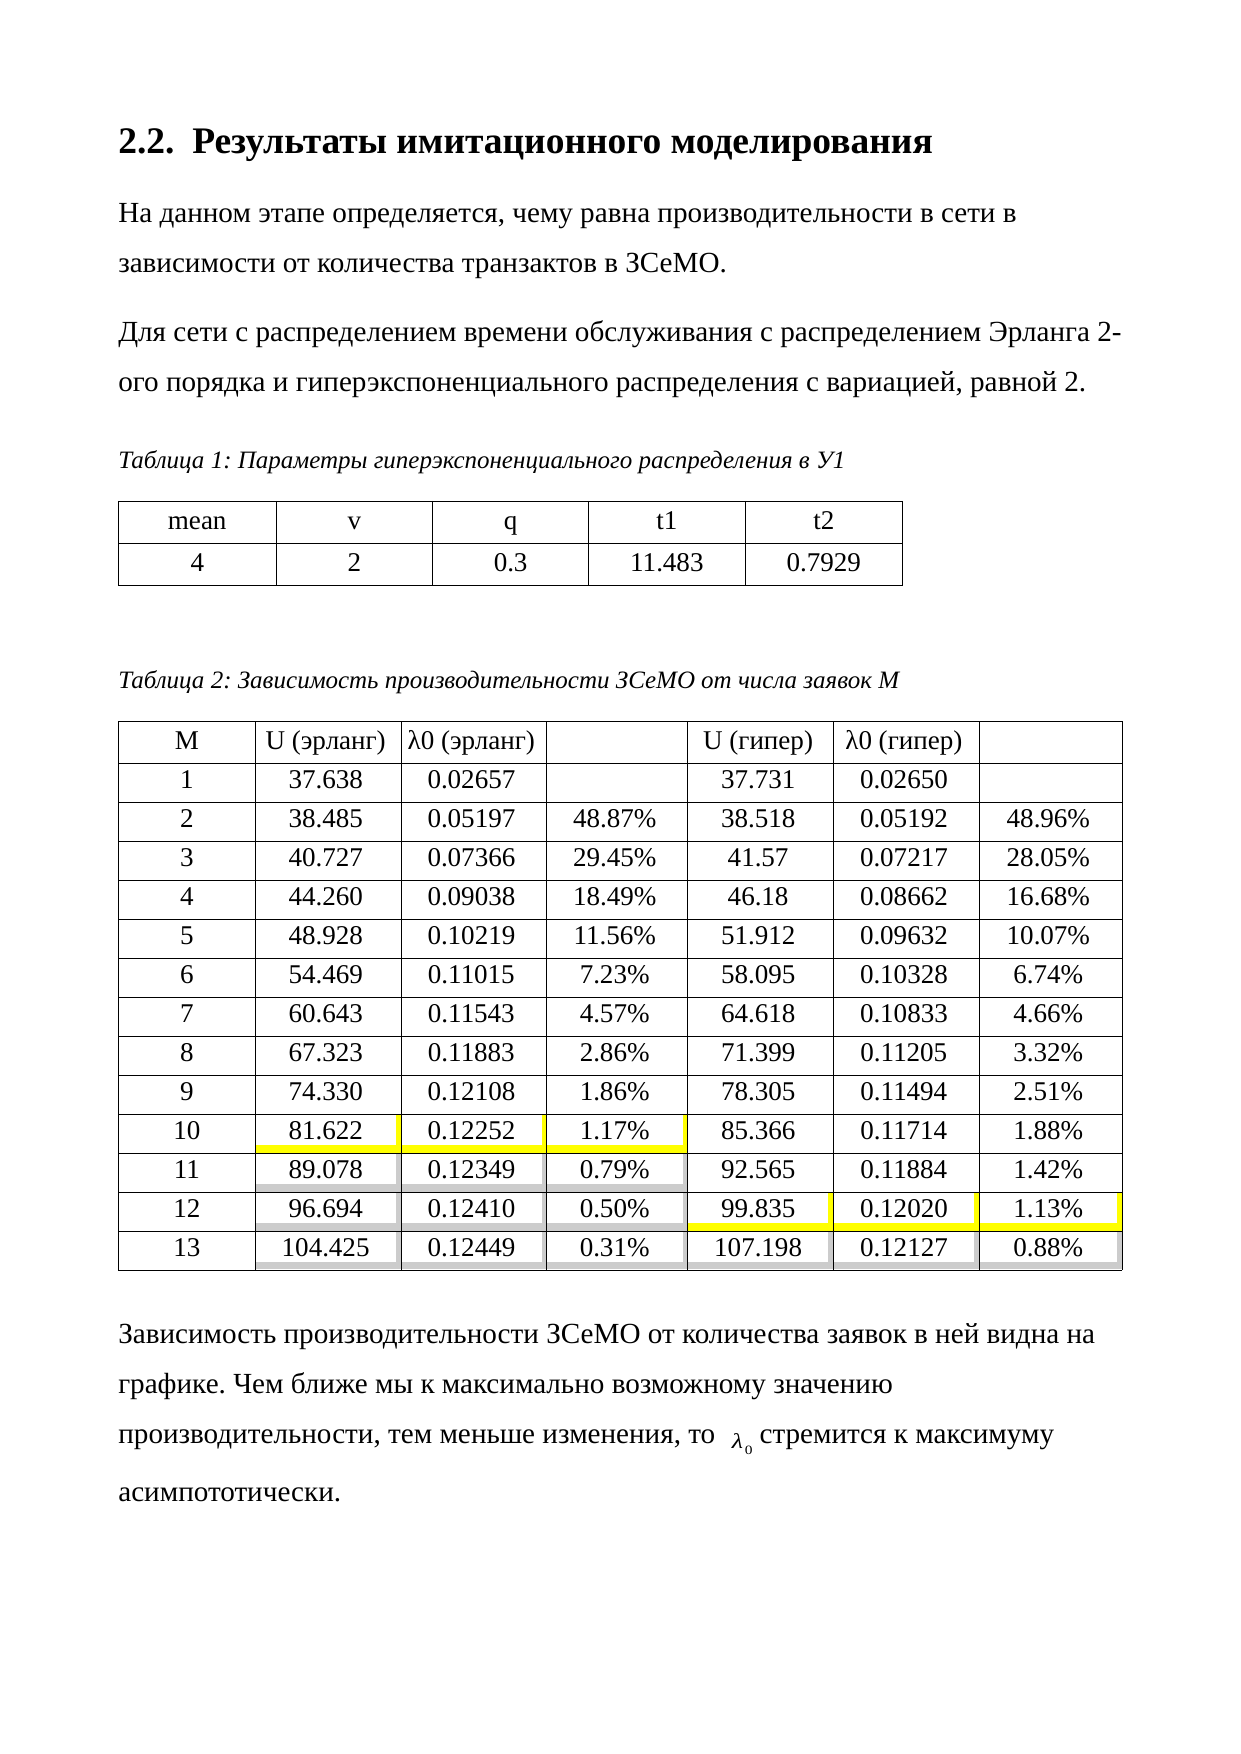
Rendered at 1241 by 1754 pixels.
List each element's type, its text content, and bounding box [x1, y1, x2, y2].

table_cell 0.11015 [402, 959, 546, 997]
table_header t2 [746, 502, 902, 543]
table_cell 0.12252 [402, 1115, 546, 1153]
table_cell 1.86% [547, 1076, 687, 1114]
table_cell 40.727 [256, 842, 401, 880]
table_cell 18.49% [547, 881, 687, 919]
text Таблица 2: Зависимость производительности ЗСеМО от числа заявок M [118, 665, 1122, 694]
table_cell 12 [119, 1193, 255, 1231]
table_cell 4.66% [980, 998, 1122, 1036]
table_cell 0.11884 [834, 1154, 979, 1192]
table_cell 37.638 [256, 764, 401, 802]
table_cell 0.31% [547, 1232, 687, 1269]
table_cell 92.565 [688, 1154, 833, 1192]
table_header q [433, 502, 588, 543]
table_cell 1.17% [547, 1115, 687, 1153]
table_cell 0.08662 [834, 881, 979, 919]
table_cell 7 [119, 998, 255, 1036]
table_header U (гипер) [688, 722, 833, 763]
table_cell 0.11494 [834, 1076, 979, 1114]
table_cell 0.50% [547, 1193, 687, 1231]
table_cell 0.3 [433, 544, 588, 584]
table_cell 0.05197 [402, 803, 546, 841]
table_cell 0.09038 [402, 881, 546, 919]
text На данном этапе определяется, чему равна производительности в сети в зависимости от количества транзактов в ЗСеМО. [118, 195, 1122, 279]
table_cell 28.05% [980, 842, 1122, 880]
table_cell 2.51% [980, 1076, 1122, 1114]
table_cell 0.11883 [402, 1037, 546, 1075]
table_header mean [119, 502, 276, 543]
table_cell 1.88% [980, 1115, 1122, 1153]
table_cell 11.483 [589, 544, 745, 584]
table_cell 48.928 [256, 920, 401, 958]
table_cell [547, 764, 687, 802]
table_cell 67.323 [256, 1037, 401, 1075]
table_cell 0.10219 [402, 920, 546, 958]
table_cell 0.02657 [402, 764, 546, 802]
table_cell 0.12127 [834, 1232, 979, 1269]
table_cell 2 [119, 803, 255, 841]
table_cell 96.694 [256, 1193, 401, 1231]
table_cell 85.366 [688, 1115, 833, 1153]
table_cell 0.05192 [834, 803, 979, 841]
table_cell 46.18 [688, 881, 833, 919]
table_cell 1 [119, 764, 255, 802]
table_cell 13 [119, 1232, 255, 1269]
table_cell 10.07% [980, 920, 1122, 958]
table_cell 99.835 [688, 1193, 833, 1231]
table_cell 44.260 [256, 881, 401, 919]
table_cell 6 [119, 959, 255, 997]
table_header [980, 722, 1122, 763]
text Таблица 1: Параметры гиперэкспоненциального распределения в У1 [118, 445, 1122, 474]
table_header U (эрланг) [256, 722, 401, 763]
table_header λ0 (гипер) [834, 722, 979, 763]
table_cell 104.425 [256, 1232, 401, 1269]
table_cell 0.12410 [402, 1193, 546, 1231]
table_cell 0.12349 [402, 1154, 546, 1192]
table_cell 64.618 [688, 998, 833, 1036]
table_cell 10 [119, 1115, 255, 1153]
table_cell 0.12108 [402, 1076, 546, 1114]
table_cell 0.88% [980, 1232, 1122, 1269]
table_cell 74.330 [256, 1076, 401, 1114]
table_cell 51.912 [688, 920, 833, 958]
table_cell 29.45% [547, 842, 687, 880]
table_cell 2.86% [547, 1037, 687, 1075]
table_cell 4.57% [547, 998, 687, 1036]
table_cell 0.11205 [834, 1037, 979, 1075]
table_cell 0.09632 [834, 920, 979, 958]
table_cell 38.485 [256, 803, 401, 841]
table_cell [980, 764, 1122, 802]
text Зависимость производительности ЗСеМО от количества заявок в ней видна на графике. Чем ближе мы к максимально возможному значению производительности, тем меньше изменения, то стремится к максимуму асимпототически. [118, 1316, 1122, 1507]
table_cell 1.13% [980, 1193, 1122, 1231]
table_cell 3 [119, 842, 255, 880]
table_cell 0.79% [547, 1154, 687, 1192]
table_cell 7.23% [547, 959, 687, 997]
table_cell 54.469 [256, 959, 401, 997]
text Для сети с распределением времени обслуживания с распределением Эрланга 2-ого порядка и гиперэкспоненциального распределения с вариацией, равной 2. [118, 314, 1122, 398]
table_cell 78.305 [688, 1076, 833, 1114]
table_cell 0.12020 [834, 1193, 979, 1231]
table_cell 71.399 [688, 1037, 833, 1075]
table_cell 0.12449 [402, 1232, 546, 1269]
table_header λ0 (эрланг) [402, 722, 546, 763]
table_cell 5 [119, 920, 255, 958]
table_cell 9 [119, 1076, 255, 1114]
table_cell 16.68% [980, 881, 1122, 919]
table_cell 6.74% [980, 959, 1122, 997]
table_cell 0.10833 [834, 998, 979, 1036]
table_cell 0.7929 [746, 544, 902, 584]
table_cell 8 [119, 1037, 255, 1075]
table_cell 4 [119, 881, 255, 919]
table_header [547, 722, 687, 763]
table_cell 107.198 [688, 1232, 833, 1269]
table_cell 48.87% [547, 803, 687, 841]
table_header M [119, 722, 255, 763]
table_cell 37.731 [688, 764, 833, 802]
table_cell 11.56% [547, 920, 687, 958]
table_cell 3.32% [980, 1037, 1122, 1075]
table_cell 89.078 [256, 1154, 401, 1192]
table_cell 0.11714 [834, 1115, 979, 1153]
table_cell 38.518 [688, 803, 833, 841]
table_cell 0.11543 [402, 998, 546, 1036]
table_cell 60.643 [256, 998, 401, 1036]
table_cell 58.095 [688, 959, 833, 997]
table_cell 4 [119, 544, 276, 584]
table_header v [277, 502, 432, 543]
table_cell 81.622 [256, 1115, 401, 1153]
table_cell 0.07217 [834, 842, 979, 880]
table_cell 0.07366 [402, 842, 546, 880]
table_cell 41.57 [688, 842, 833, 880]
subtitle Результаты имитационного моделирования [118, 118, 1122, 161]
table_header t1 [589, 502, 745, 543]
table_cell 1.42% [980, 1154, 1122, 1192]
table_cell 48.96% [980, 803, 1122, 841]
table_cell 0.02650 [834, 764, 979, 802]
table_cell 2 [277, 544, 432, 584]
table_cell 0.10328 [834, 959, 979, 997]
table_cell 11 [119, 1154, 255, 1192]
